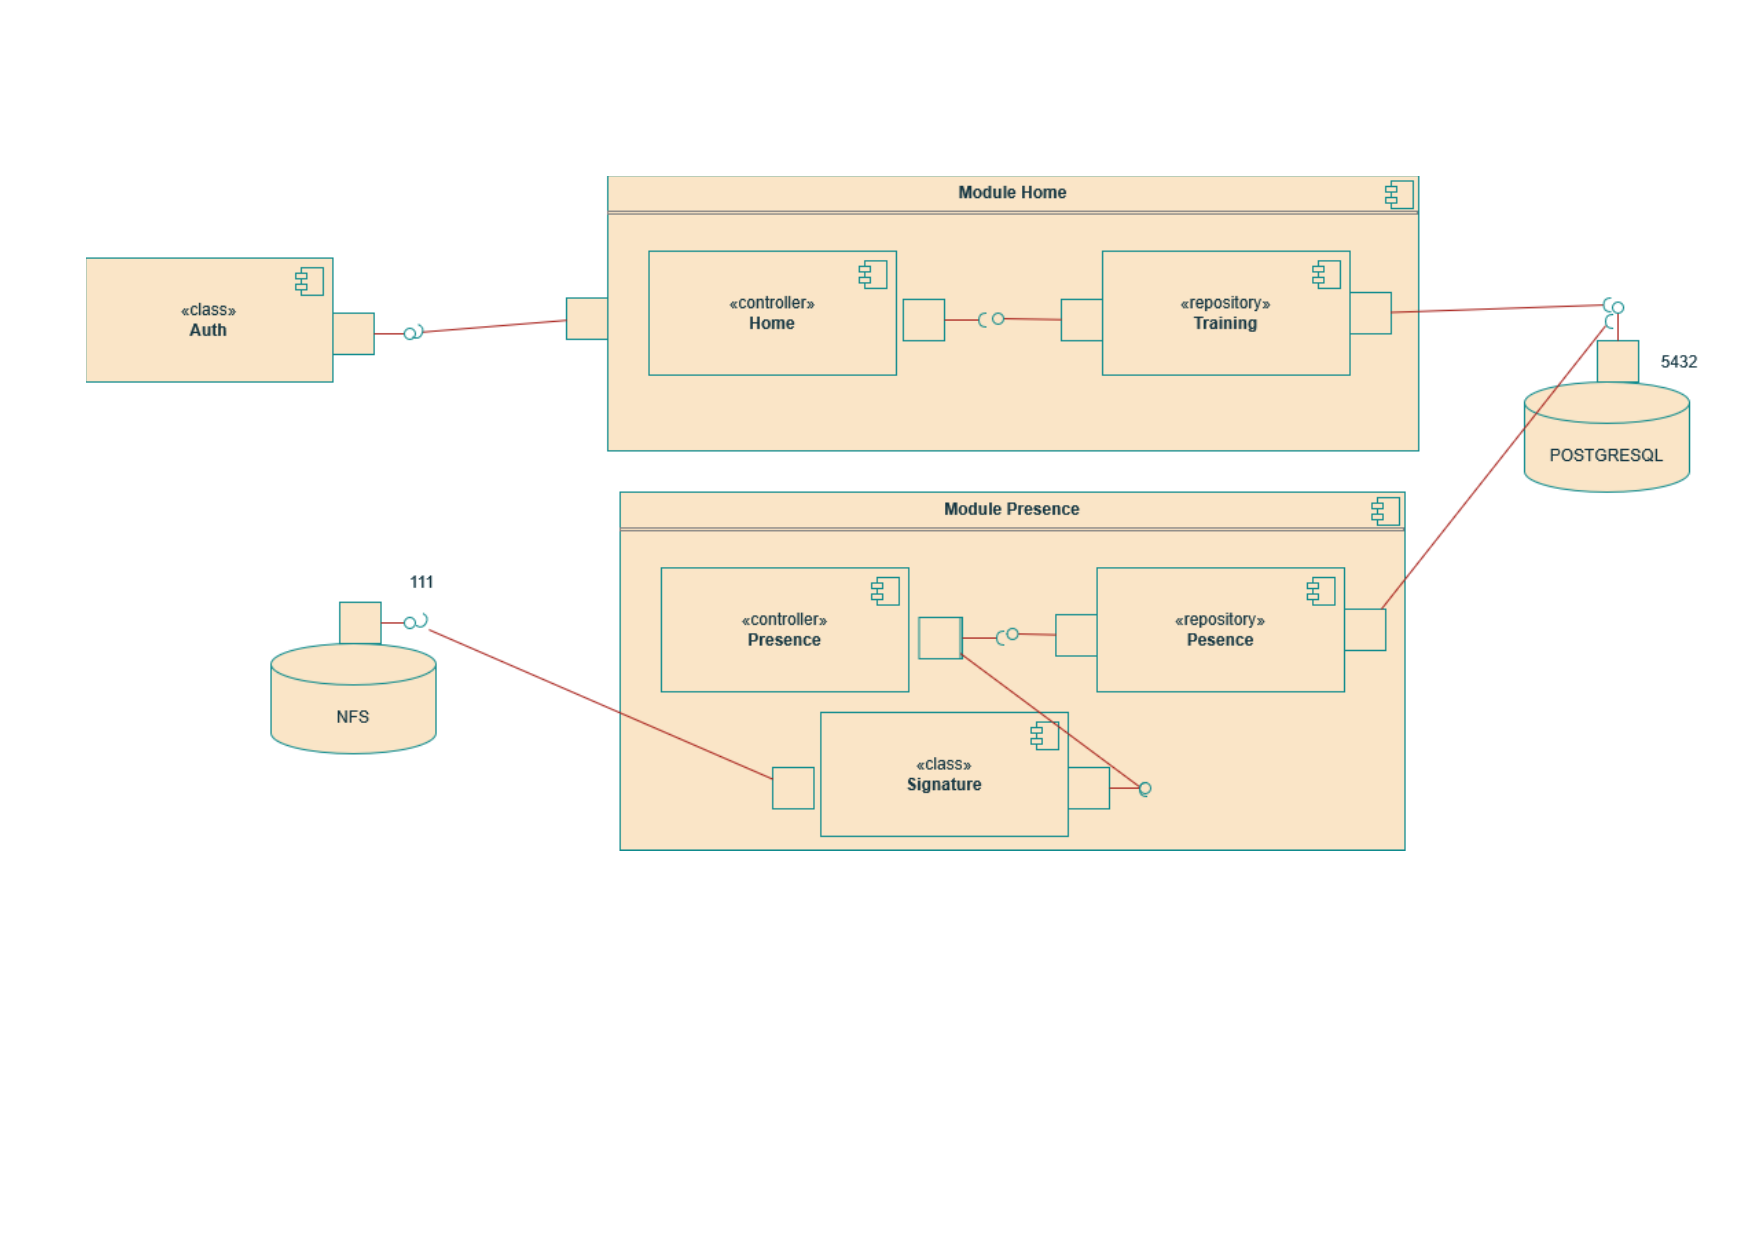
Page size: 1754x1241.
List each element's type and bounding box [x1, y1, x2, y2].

picture [86, 176, 1722, 851]
